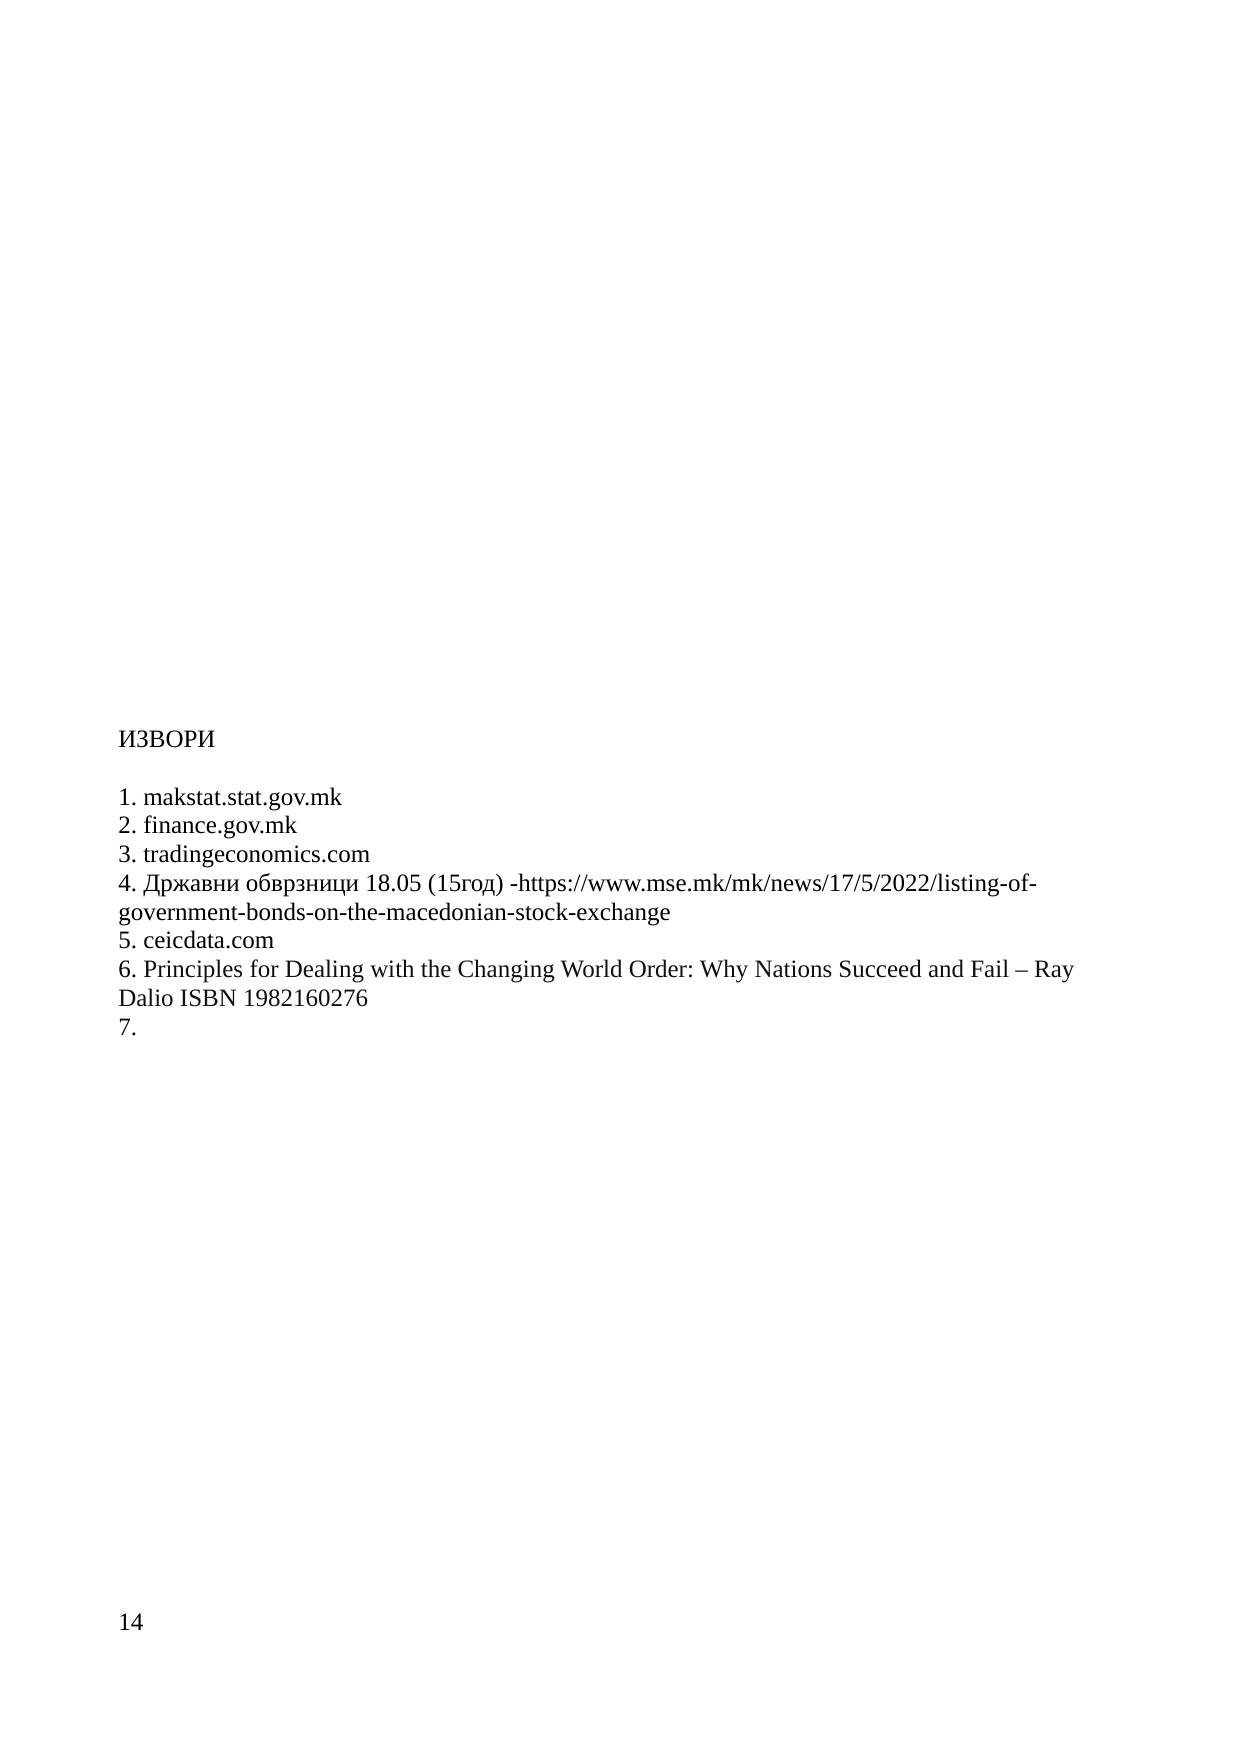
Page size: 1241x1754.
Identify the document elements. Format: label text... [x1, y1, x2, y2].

text 1. makstat.stat.gov.mk [118, 782, 1122, 811]
text ИЗВОРИ [118, 724, 1122, 753]
text 2. finance.gov.mk [118, 811, 1122, 839]
text 5. ceicdata.com [118, 926, 1122, 954]
text 7. [118, 1012, 1122, 1041]
text 6. Principles for Dealing with the Changing World Order: Why Nations Succeed and Fail – Ray Dalio ISBN 1982160276 [118, 954, 1122, 1012]
text 3. tradingeconomics.com [118, 839, 1122, 868]
text 4. Државни обврзници 18.05 (15год) -https://www.mse.mk/mk/news/17/5/2022/listing-of-government-bonds-on-the-macedonian-stock-exchange [118, 868, 1122, 926]
